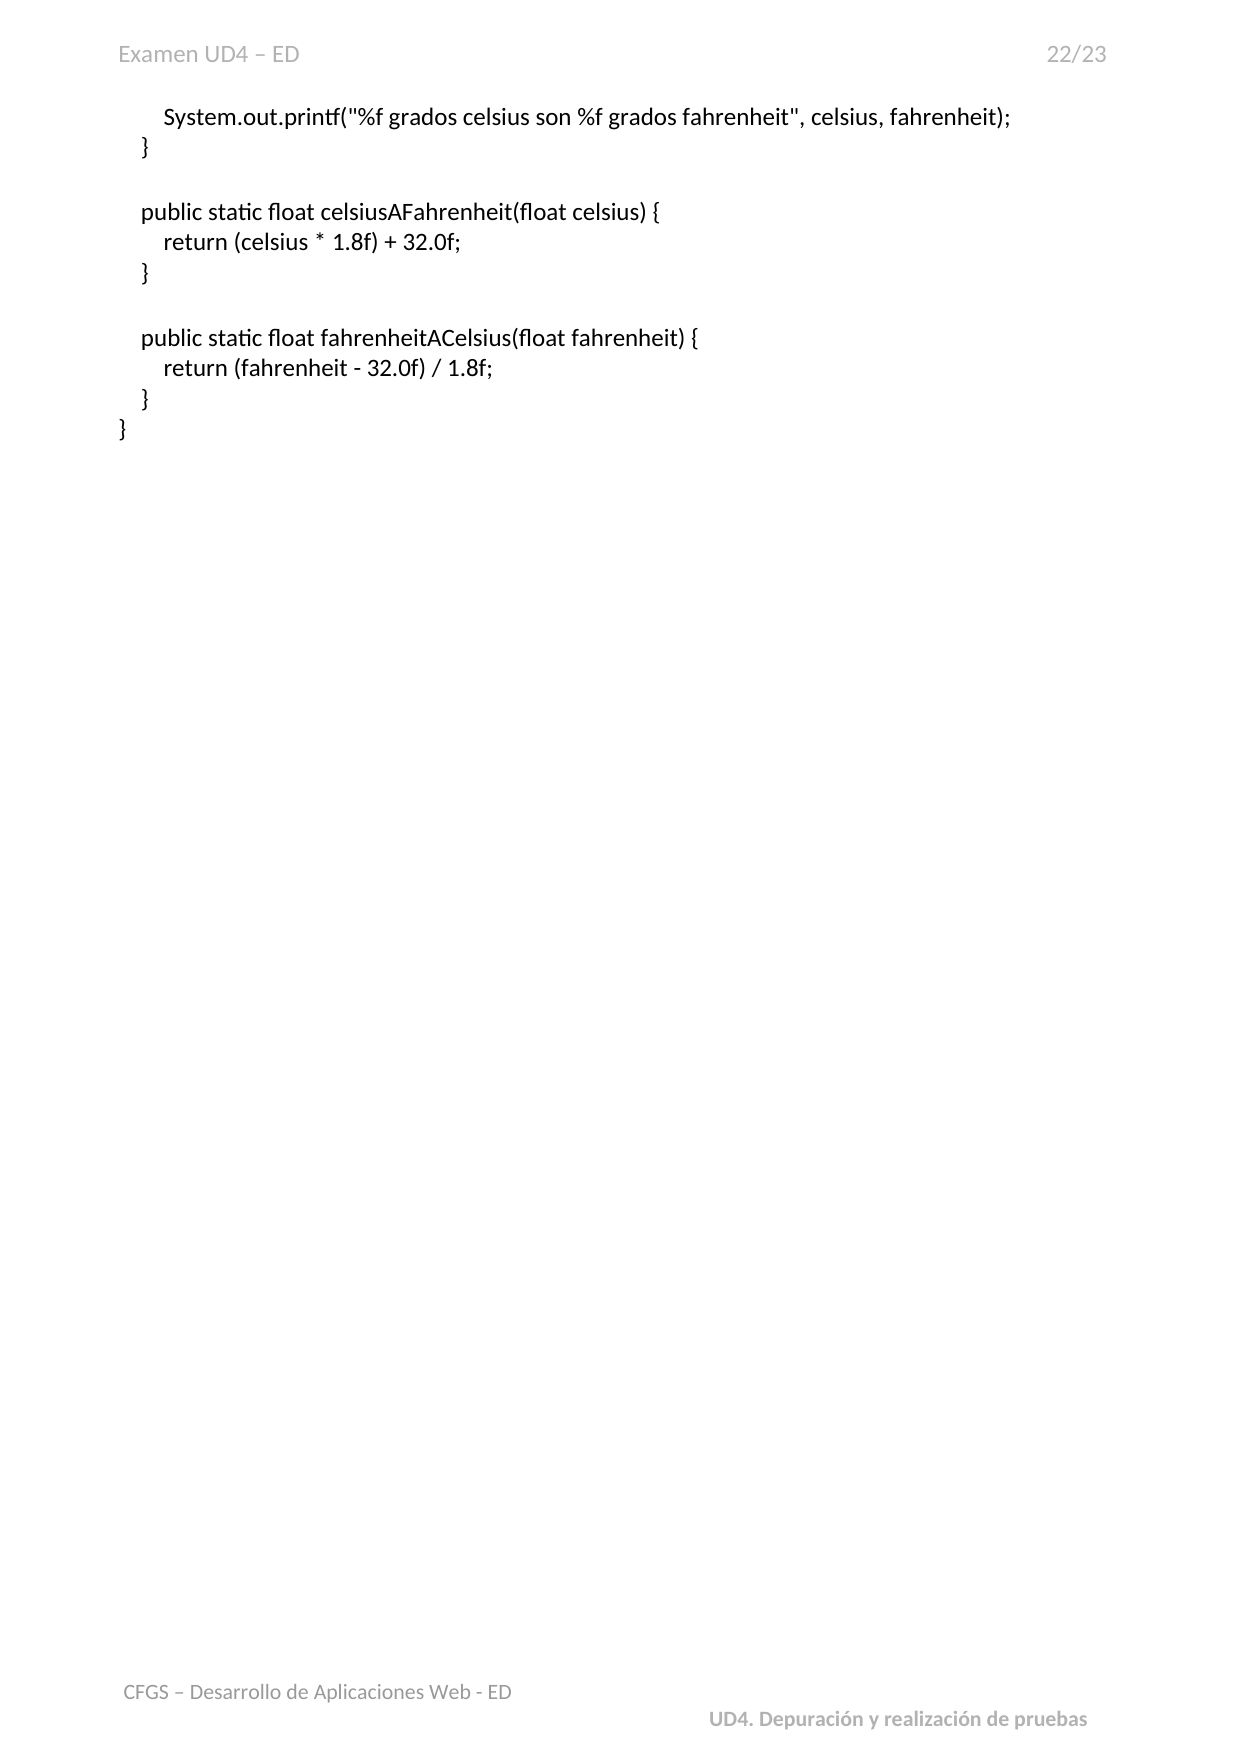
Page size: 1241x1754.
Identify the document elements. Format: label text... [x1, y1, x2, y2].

text } [118, 257, 1122, 288]
text public static float celsiusAFahrenheit(float celsius) { [118, 196, 1122, 227]
text return (celsius * 1.8f) + 32.0f; [118, 227, 1122, 257]
text return (fahrenheit - 32.0f) / 1.8f; [118, 352, 1122, 383]
text public static float fahrenheitACelsius(float fahrenheit) { [118, 322, 1122, 352]
text System.out.printf("%f grados celsius son %f grados fahrenheit", celsius, fahrenheit); [118, 101, 1122, 131]
text } [118, 383, 1122, 413]
text } [118, 131, 1122, 162]
text } [118, 413, 1122, 444]
